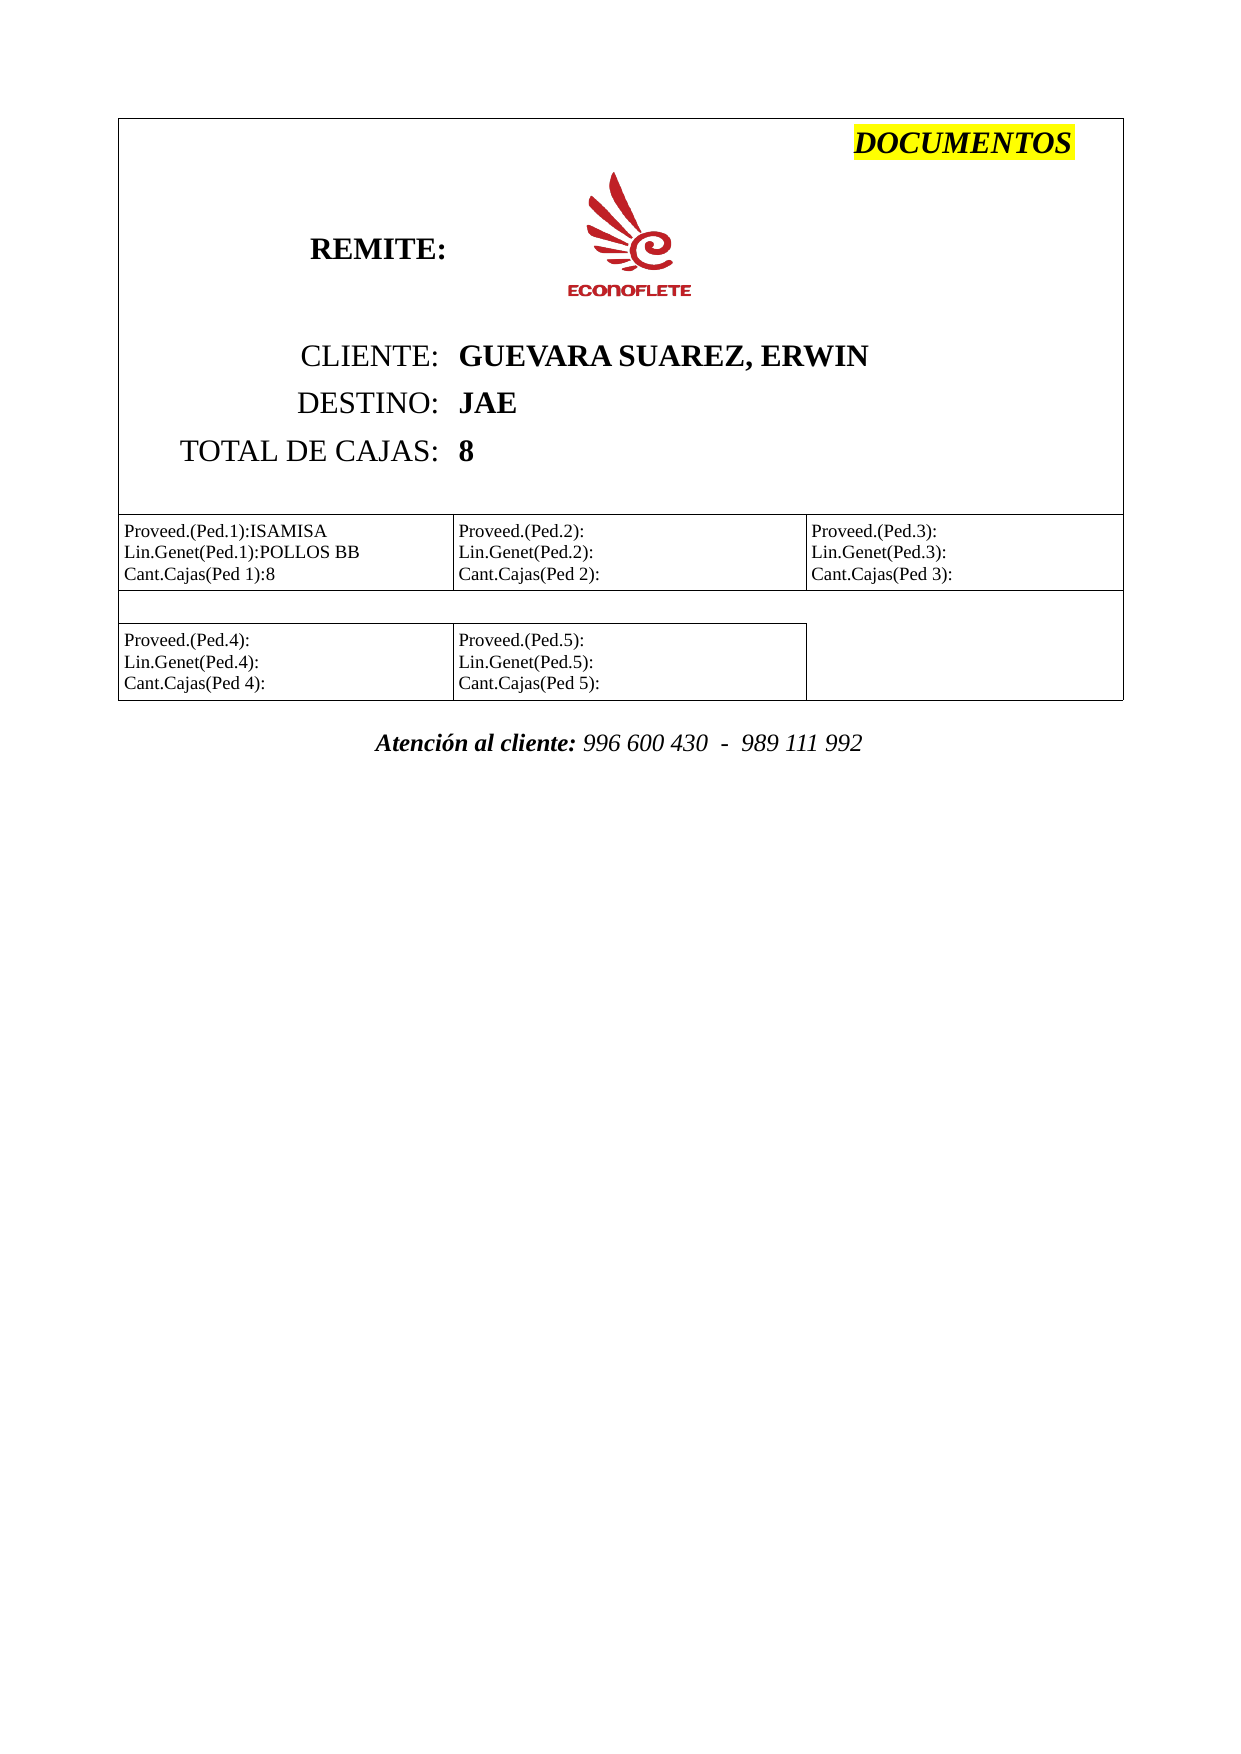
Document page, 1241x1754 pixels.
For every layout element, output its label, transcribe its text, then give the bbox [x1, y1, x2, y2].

table_cell TOTAL DE CAJAS: [119, 426, 453, 474]
table_cell [807, 623, 1123, 699]
text Atención al cliente: 996 600 430 - 989 111 992 [118, 728, 1122, 757]
table_cell [806, 474, 1123, 514]
table_cell Proveed.(Ped.5): Lin.Genet(Ped.5): Cant.Cajas(Ped 5): [454, 624, 806, 699]
table_cell [453, 474, 806, 514]
table_cell [806, 591, 1123, 623]
table_cell [806, 166, 1123, 332]
table_cell JAE [453, 379, 806, 426]
table_header DOCUMENTOS [806, 119, 1123, 166]
table_cell CLIENTE: [119, 332, 453, 379]
table_cell Proveed.(Ped.3): Lin.Genet(Ped.3): Cant.Cajas(Ped 3): [807, 515, 1123, 590]
picture [552, 171, 707, 297]
table_header [453, 119, 806, 166]
table_cell [806, 379, 1123, 426]
table_cell DESTINO: [119, 379, 453, 426]
table_cell GUEVARA SUAREZ, ERWIN [453, 332, 1123, 379]
table_cell [119, 591, 453, 623]
table_cell [119, 474, 453, 514]
table_cell REMITE: [119, 166, 453, 332]
table_header [119, 119, 453, 166]
table_cell Proveed.(Ped.2): Lin.Genet(Ped.2): Cant.Cajas(Ped 2): [454, 515, 806, 590]
table_cell 8 [453, 426, 1123, 474]
table_cell Proveed.(Ped.4): Lin.Genet(Ped.4): Cant.Cajas(Ped 4): [119, 624, 453, 699]
table_cell [453, 591, 806, 623]
table_cell [453, 166, 806, 332]
table_cell Proveed.(Ped.1):ISAMISA Lin.Genet(Ped.1):POLLOS BB Cant.Cajas(Ped 1):8 [119, 515, 453, 590]
